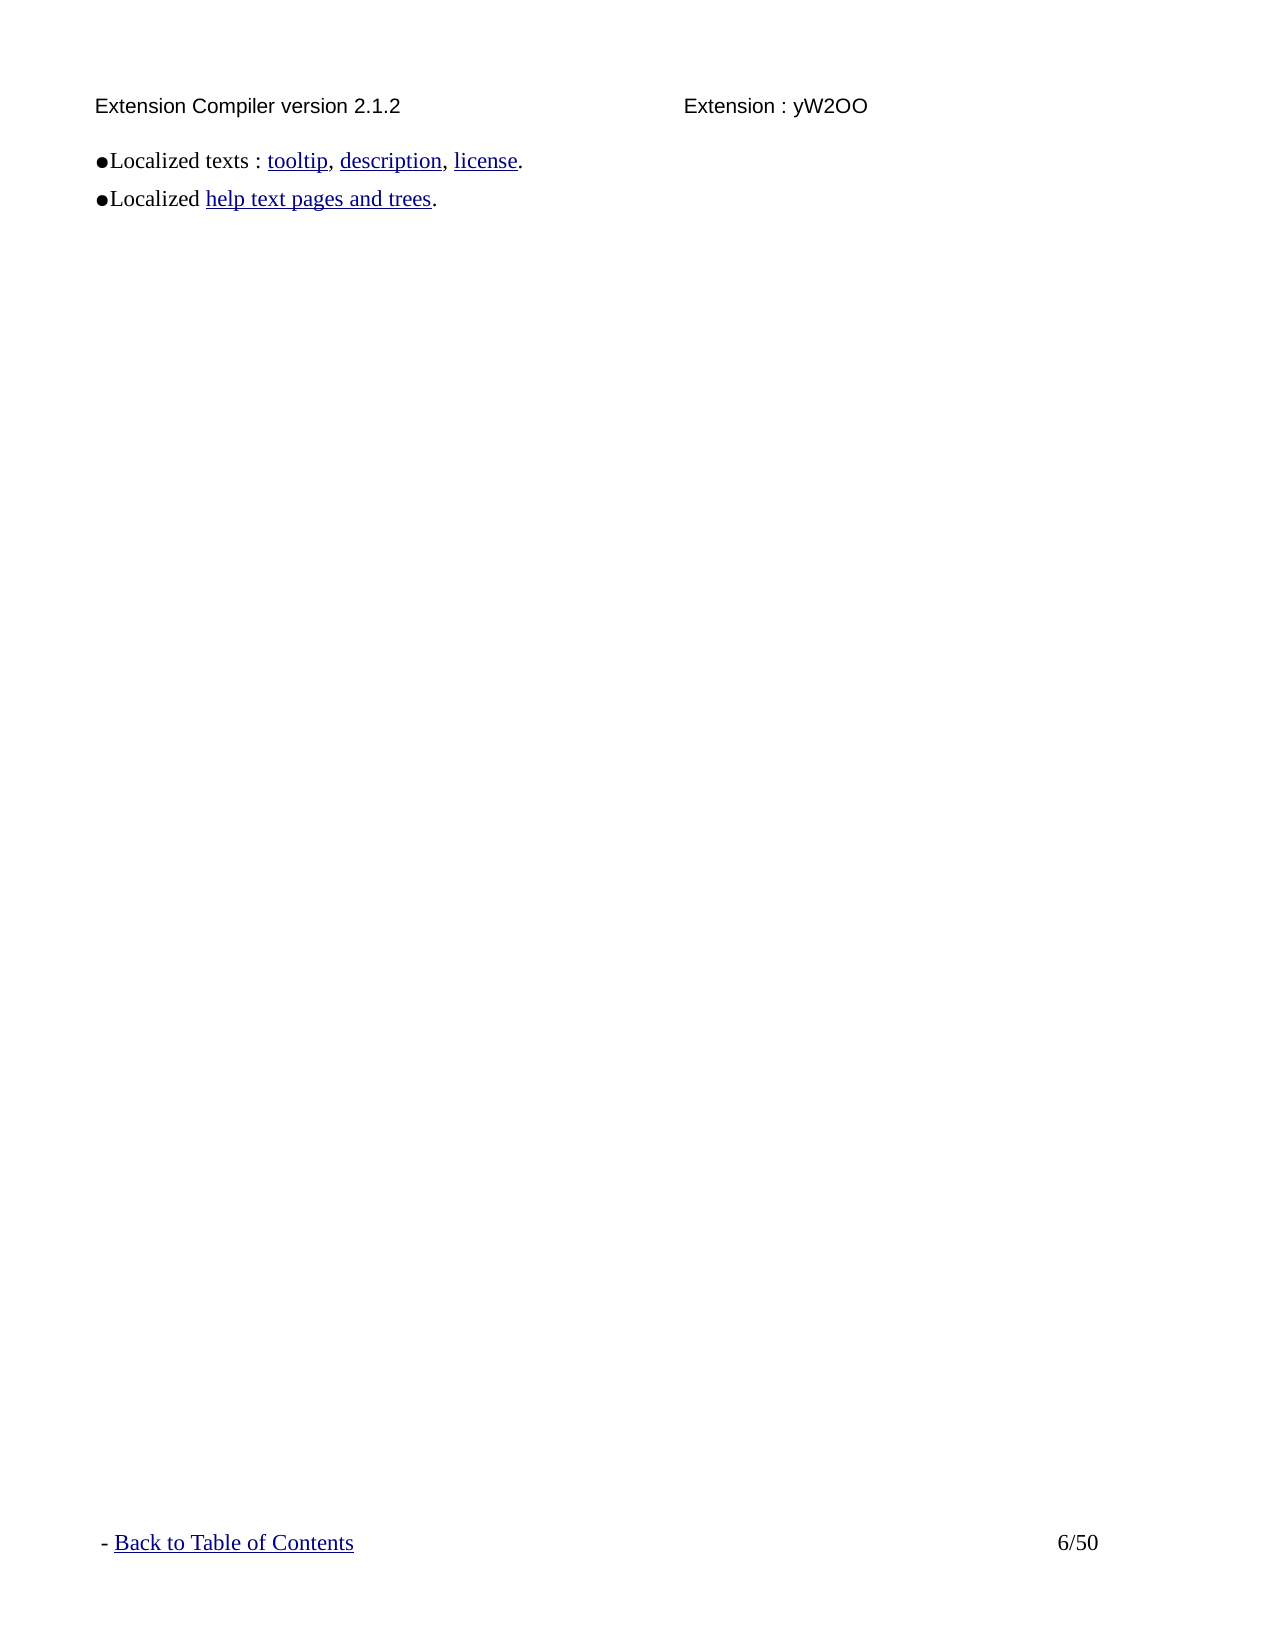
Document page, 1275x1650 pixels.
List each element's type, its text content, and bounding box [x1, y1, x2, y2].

list Localized help text pages and trees. [94, 186, 1181, 211]
list Localized texts : tooltip, description, license. [94, 147, 1181, 173]
